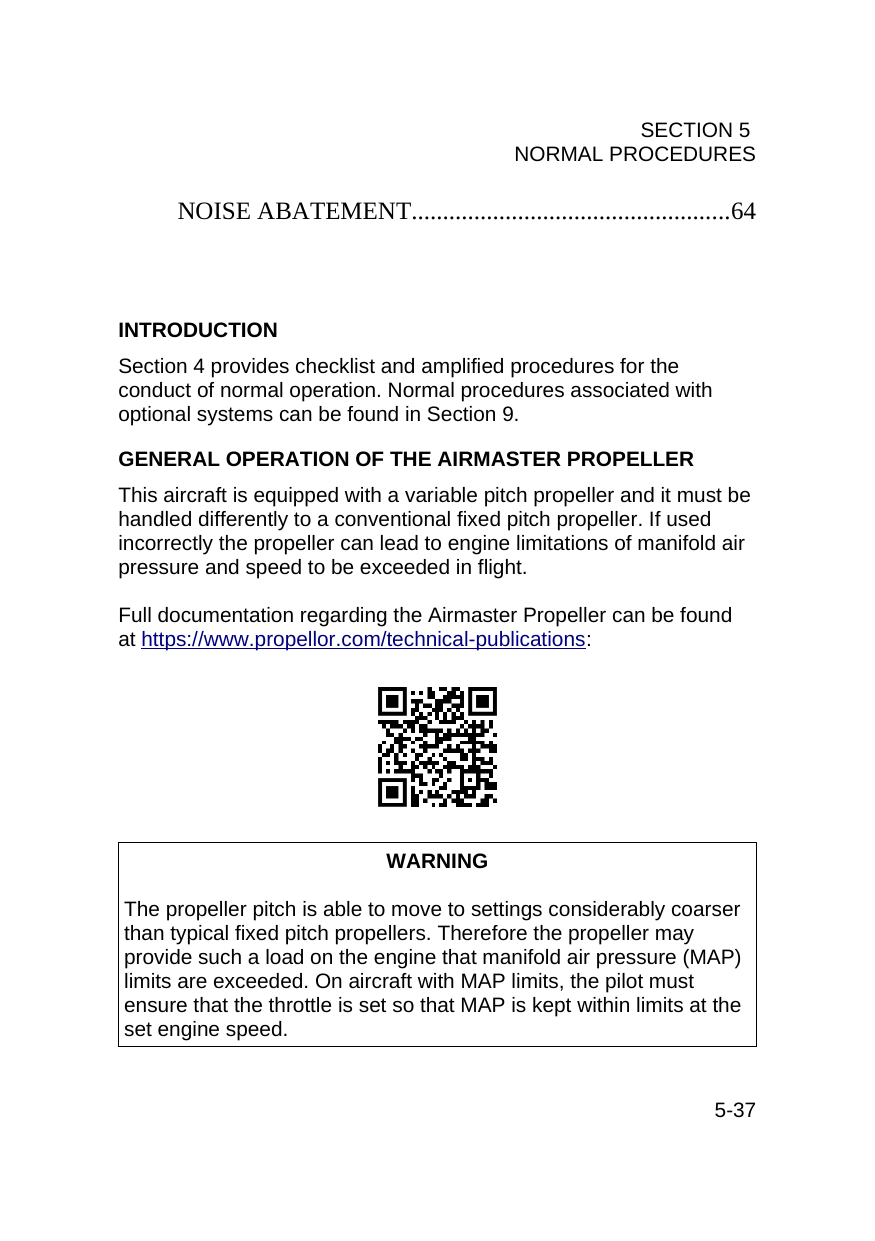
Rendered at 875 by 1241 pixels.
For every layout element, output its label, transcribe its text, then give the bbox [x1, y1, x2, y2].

picture [365, 674, 509, 819]
text Full documentation regarding the Airmaster Propeller can be found at https://www.propellor.com/technical-publications: [118, 603, 756, 651]
text Section 4 provides checklist and amplified procedures for the conduct of normal operation. Normal procedures associated with optional systems can be found in Section 9. [118, 354, 756, 426]
text This aircraft is equipped with a variable pitch propeller and it must be handled differently to a conventional fixed pitch propeller. If used incorrectly the propeller can lead to engine limitations of manifold air pressure and speed to be exceeded in flight. [118, 483, 756, 579]
text NOISE ABATEMENT 64 [177, 196, 756, 225]
table_header WARNING The propeller pitch is able to move to settings considerably coarser than typical fixed pitch propellers. Therefore the propeller may provide such a load on the engine that manifold air pressure (MAP) limits are exceeded. On aircraft with MAP limits, the pilot must ensure that the throttle is set so that MAP is kept within limits at the set engine speed. [119, 843, 756, 1046]
subtitle INTRODUCTION [118, 317, 756, 341]
subtitle GENERAL OPERATION OF THE AIRMASTER PROPELLER [118, 447, 756, 471]
